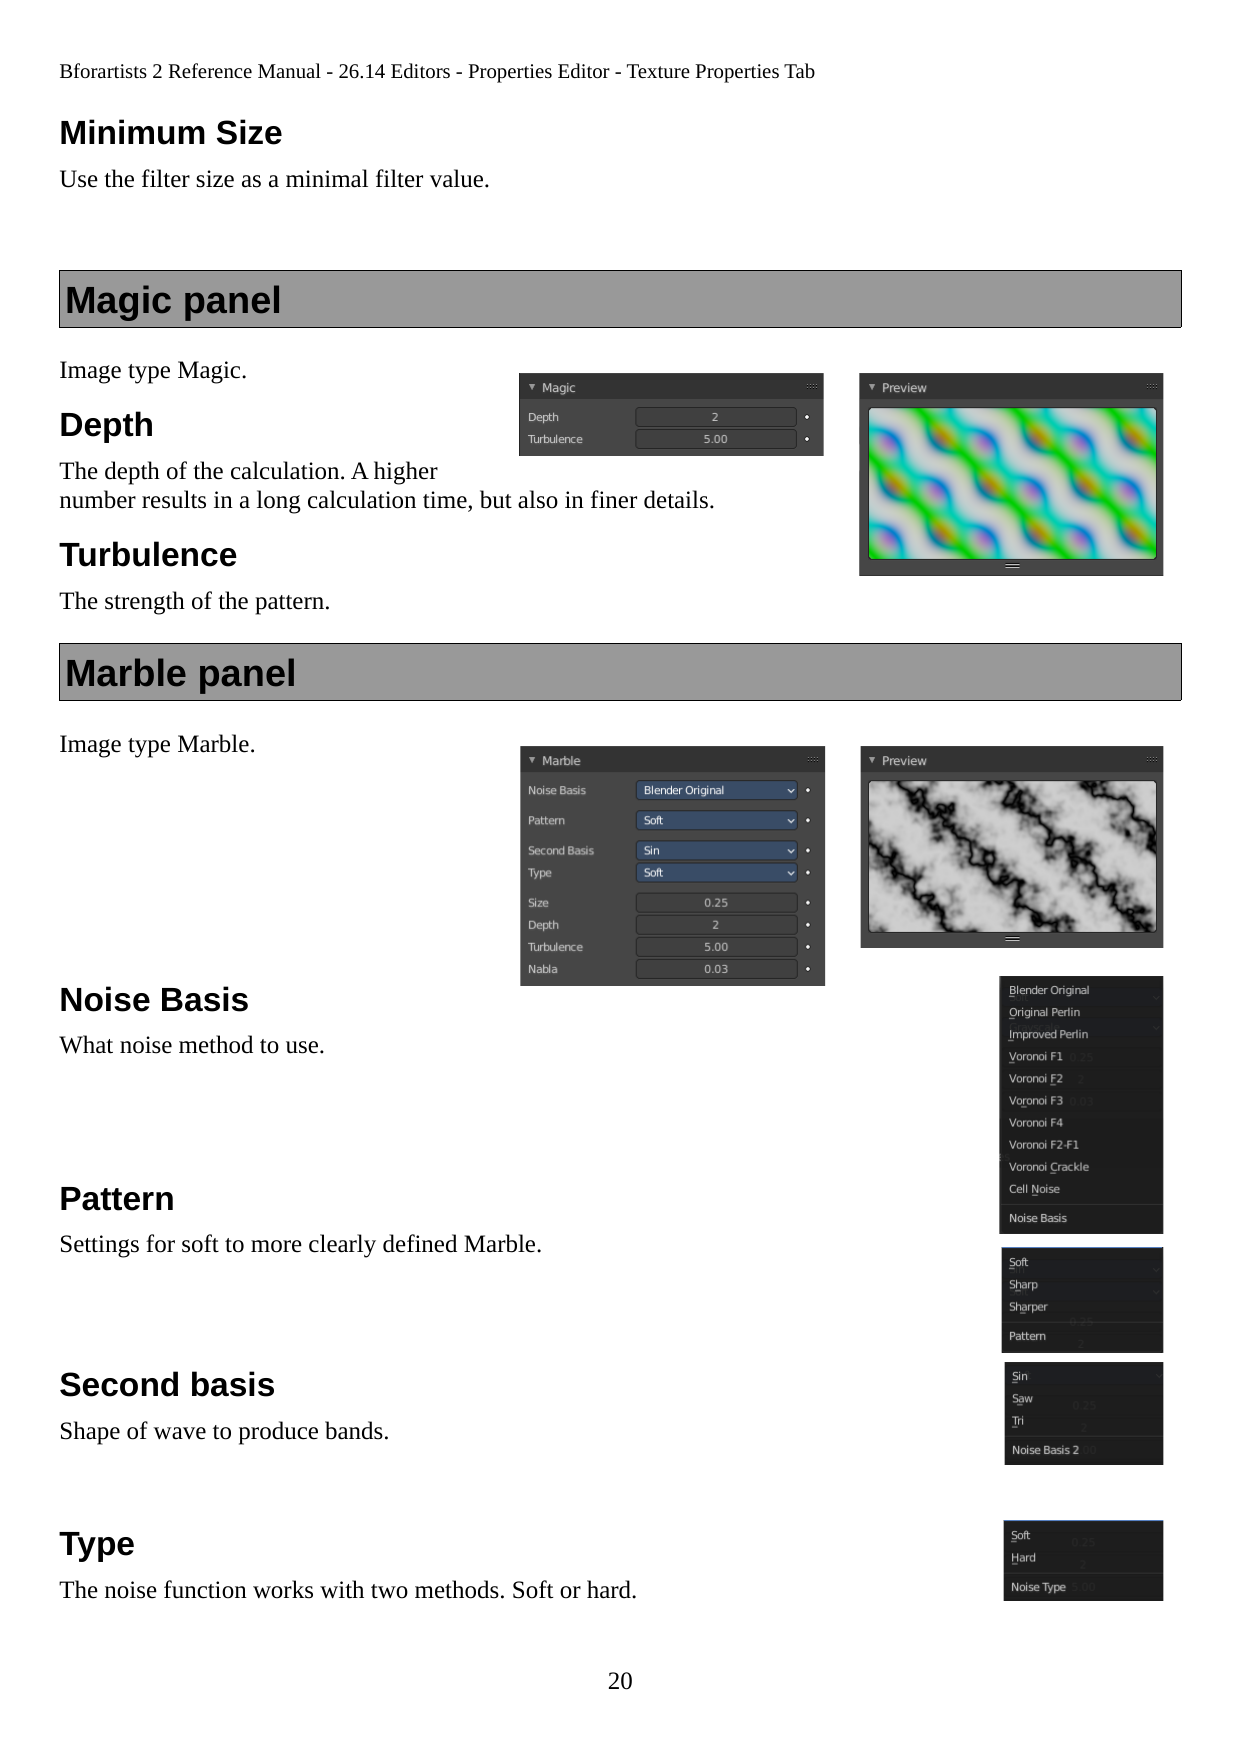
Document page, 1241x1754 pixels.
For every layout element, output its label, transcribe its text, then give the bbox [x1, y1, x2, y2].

text Image type Magic. [59, 356, 1181, 384]
text The strength of the pattern. [59, 586, 1181, 614]
subtitle Depth [59, 405, 519, 444]
picture [860, 746, 1164, 948]
subtitle Second basis [59, 1365, 1004, 1404]
subtitle [1164, 1365, 1181, 1404]
picture [519, 373, 824, 456]
subtitle Type [59, 1523, 1003, 1562]
subtitle [1164, 535, 1181, 573]
picture [859, 373, 1164, 576]
subtitle [1164, 1178, 1181, 1217]
table_header Marble panel [60, 644, 1181, 700]
text Shape of wave to produce bands. [59, 1416, 1004, 1445]
picture [1004, 1362, 1164, 1465]
subtitle [1164, 405, 1181, 444]
subtitle [824, 405, 859, 444]
text Image type Marble. [59, 729, 1181, 757]
subtitle Noise Basis [59, 979, 999, 1018]
text Settings for soft to more clearly defined Marble. [59, 1229, 1181, 1258]
text Use the filter size as a minimal filter value. [59, 164, 1181, 192]
picture [520, 746, 826, 986]
subtitle Turbulence [59, 535, 859, 573]
subtitle [1164, 979, 1181, 1018]
picture [999, 976, 1164, 1234]
subtitle [1164, 1523, 1181, 1562]
table_header Magic panel [60, 271, 1181, 327]
text The noise function works with two methods. Soft or hard. [59, 1575, 1181, 1603]
subtitle Minimum Size [59, 113, 1181, 151]
text What noise method to use. [59, 1031, 999, 1059]
subtitle Pattern [59, 1178, 999, 1217]
picture [1001, 1247, 1164, 1353]
text The depth of the calculation. A higher number results in a long calculation time, but also in finer details. [59, 456, 859, 514]
picture [1003, 1520, 1164, 1601]
